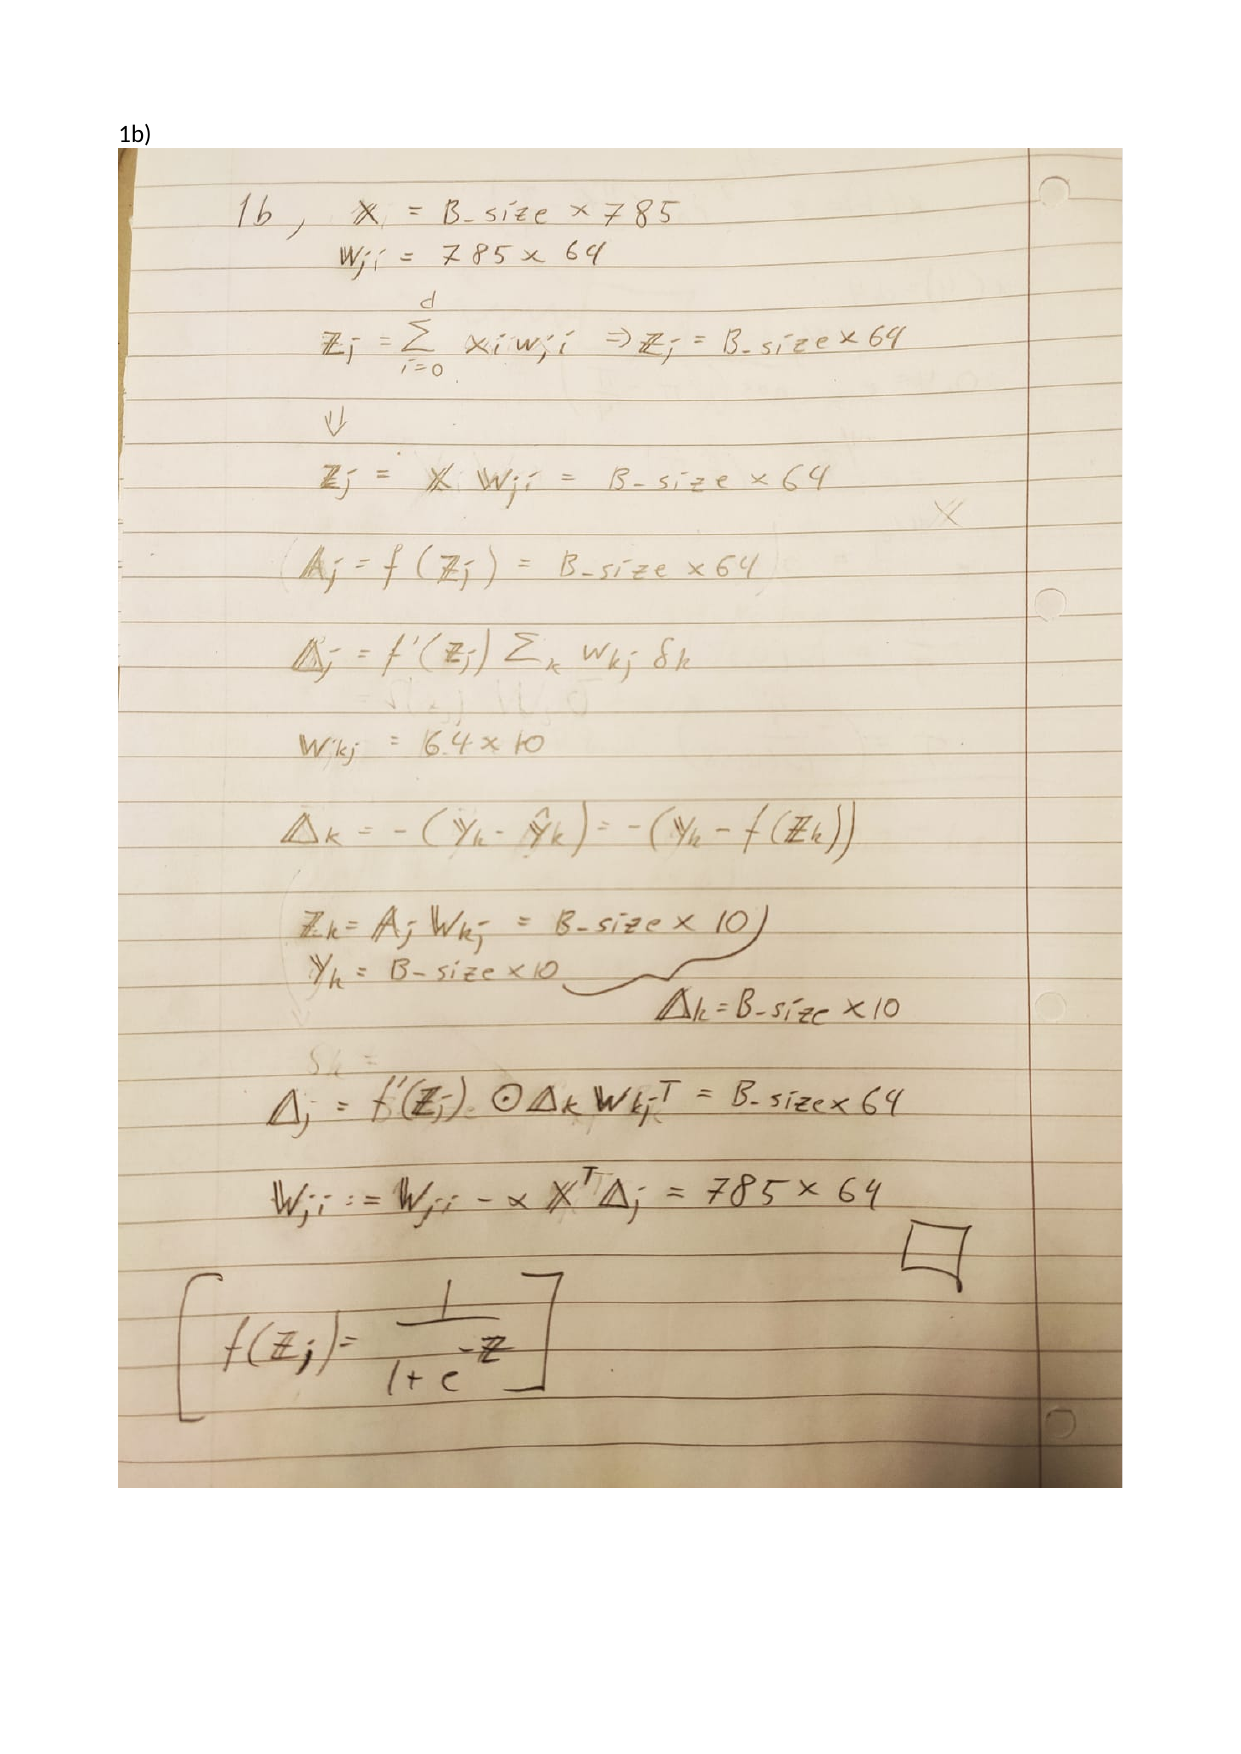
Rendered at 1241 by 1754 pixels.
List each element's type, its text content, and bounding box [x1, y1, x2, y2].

text 1b) [118, 118, 1122, 148]
